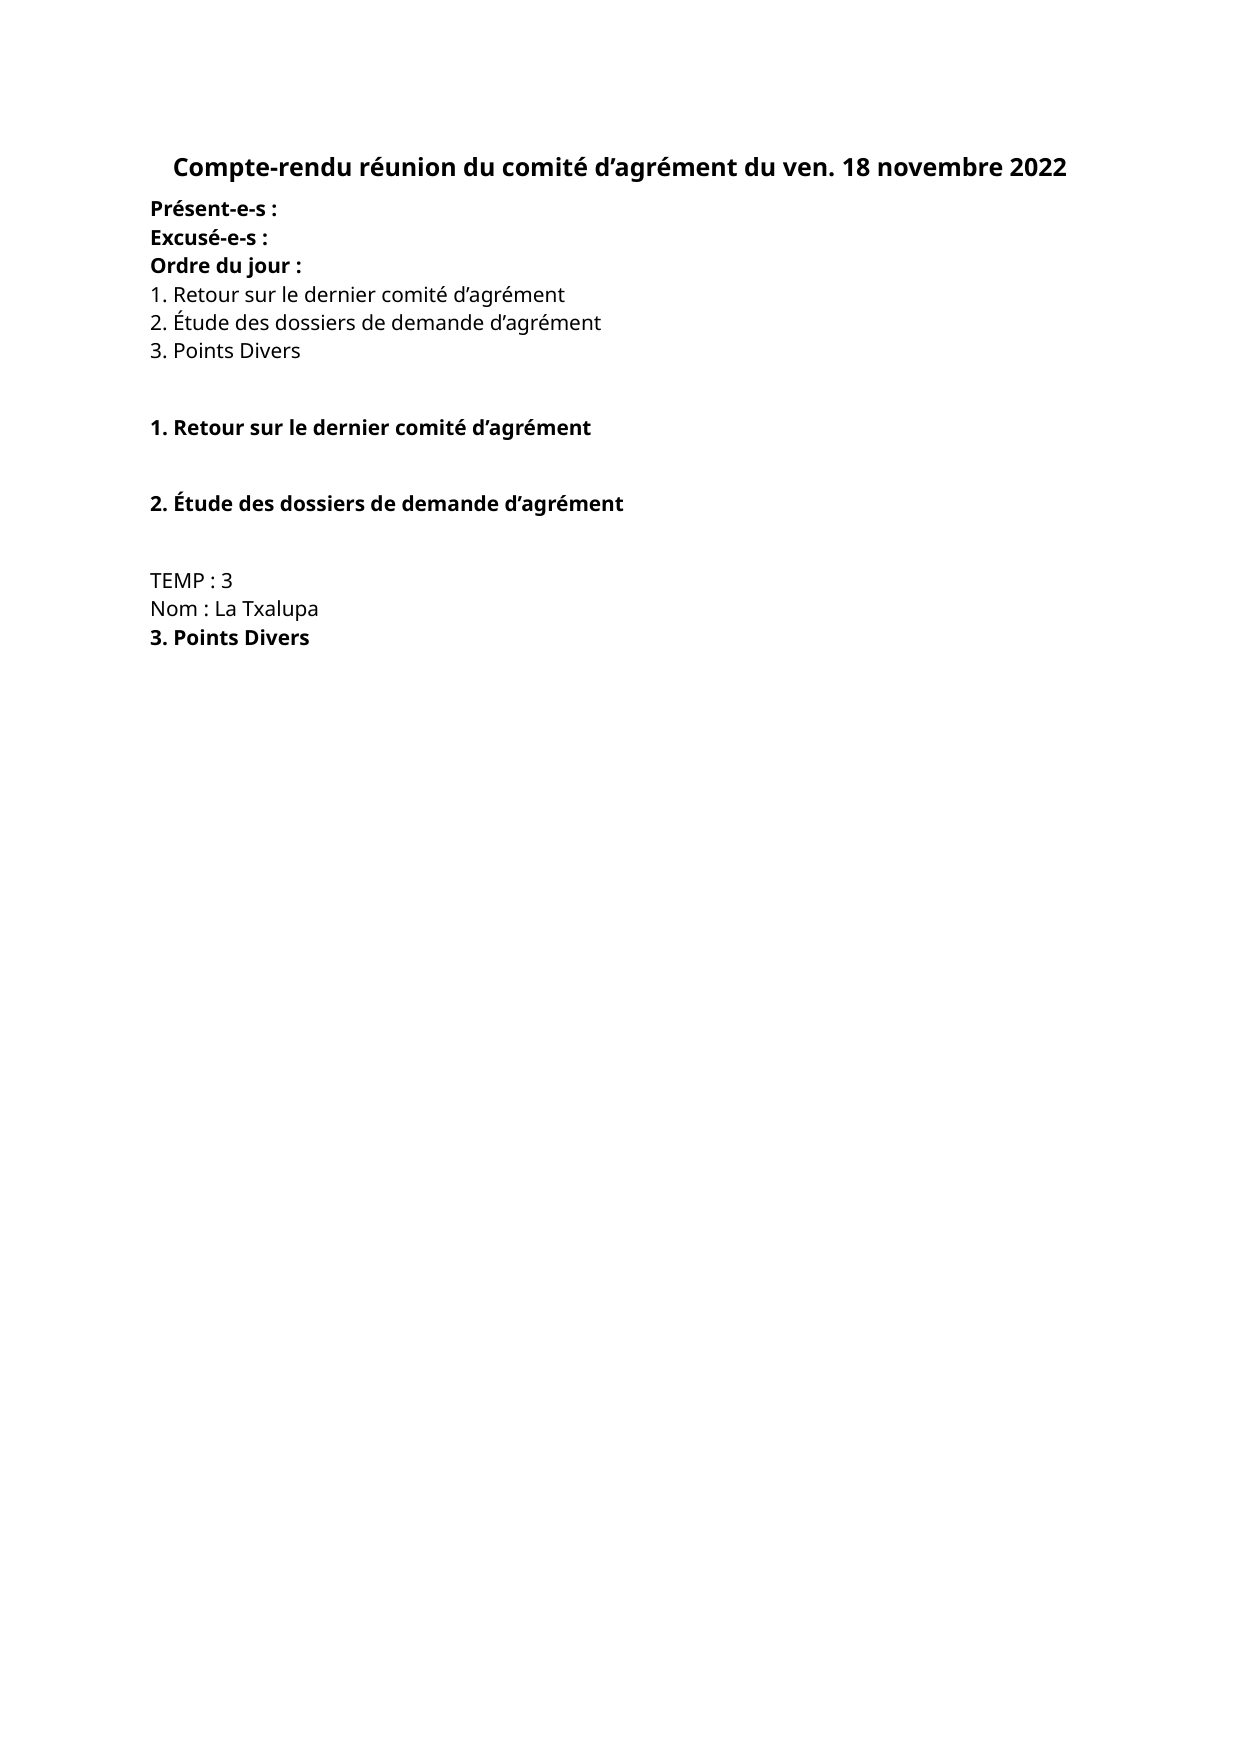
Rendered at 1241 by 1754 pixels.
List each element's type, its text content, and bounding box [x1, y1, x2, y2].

text 3. Points Divers [150, 337, 1090, 365]
text TEMP : 3 [150, 566, 1090, 594]
text Ordre du jour : [150, 251, 1090, 280]
text Nom : La Txalupa [150, 594, 1090, 623]
text Excusé-e-s : [150, 223, 1090, 251]
text Présent-e-s : [150, 194, 1090, 223]
text 2. Étude des dossiers de demande d’agrément [150, 489, 1090, 518]
text 1. Retour sur le dernier comité d’agrément [150, 413, 1090, 441]
text 3. Points Divers [150, 623, 1090, 651]
text 1. Retour sur le dernier comité d’agrément [150, 280, 1090, 308]
text 2. Étude des dossiers de demande d’agrément [150, 308, 1090, 337]
text Compte-rendu réunion du comité d’agrément du ven. 18 novembre 2022 [150, 150, 1090, 184]
